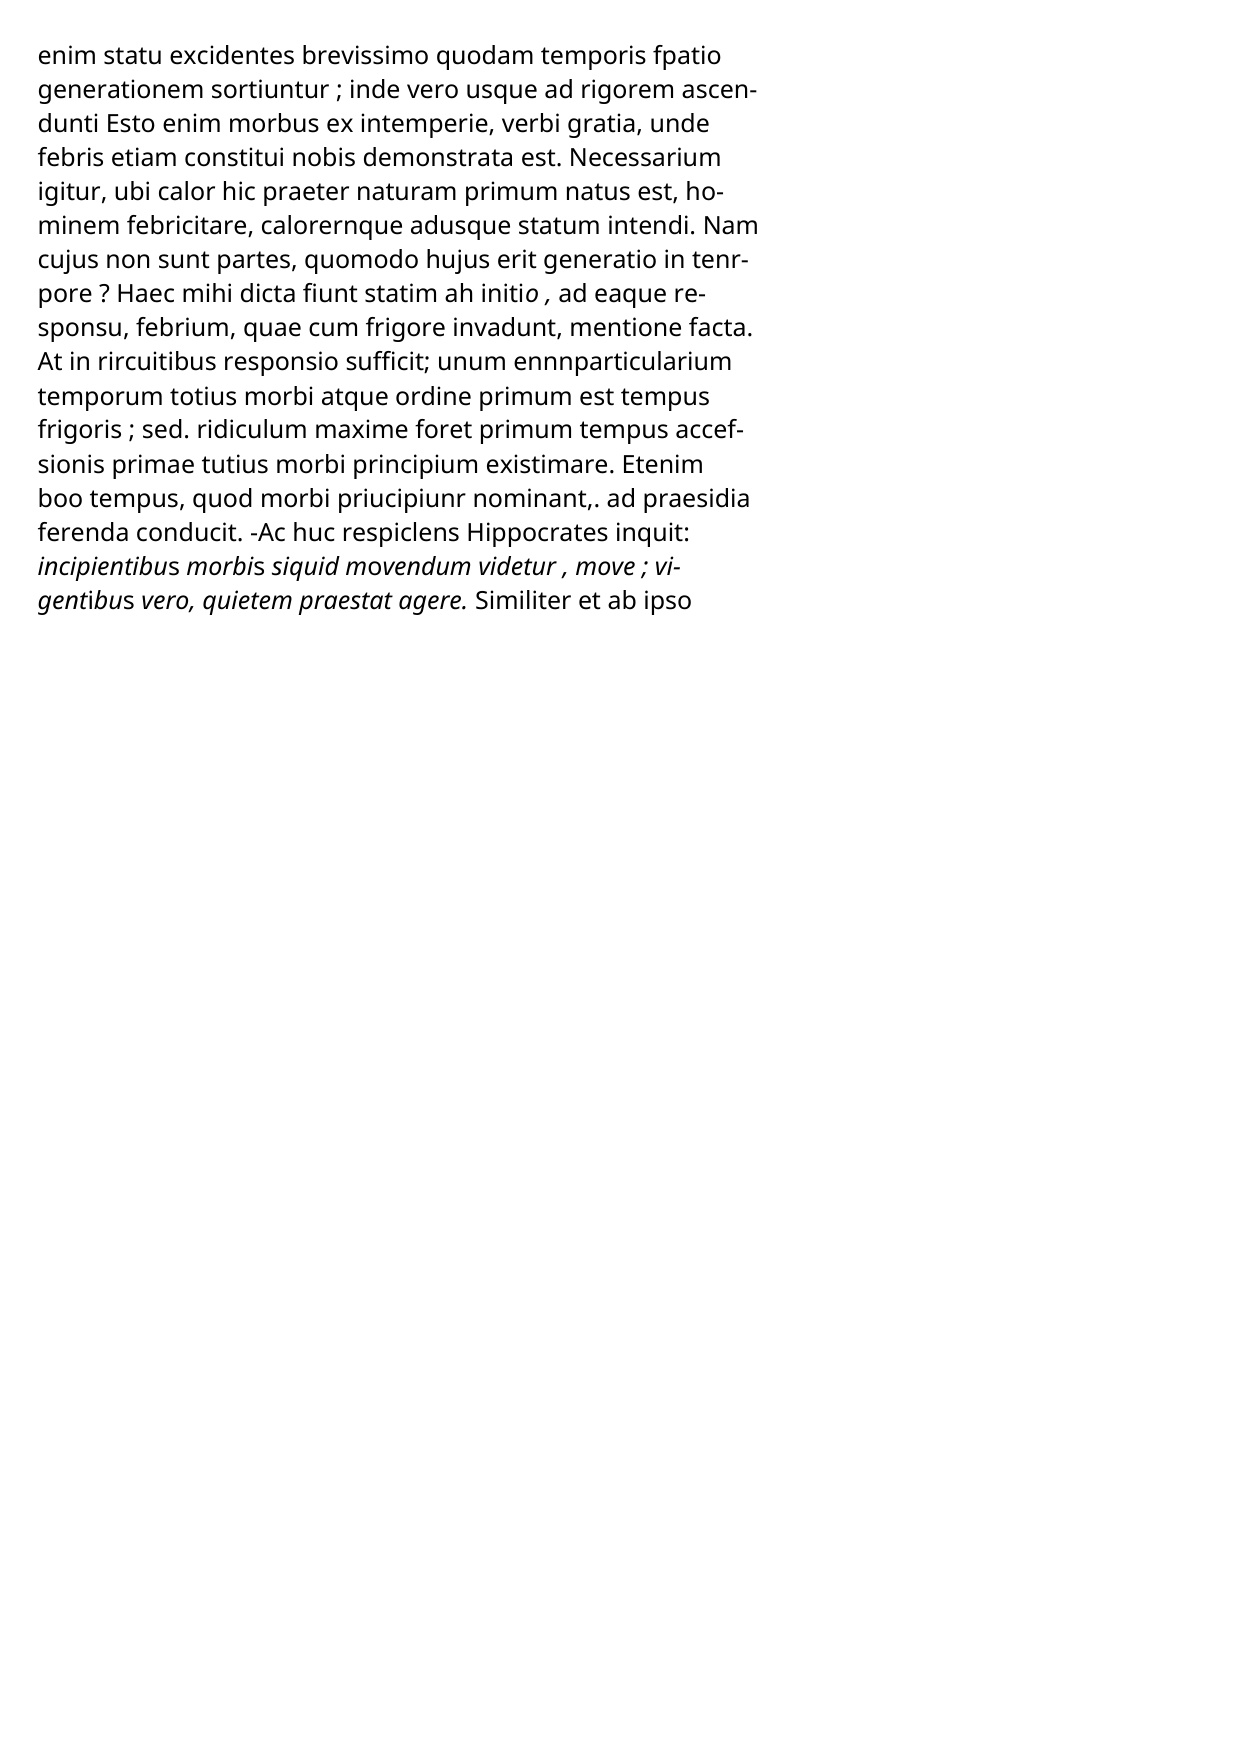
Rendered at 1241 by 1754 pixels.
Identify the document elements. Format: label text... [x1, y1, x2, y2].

text enim statu excidentes brevissimo quodam temporis fpatio generationem sortiuntur ; inde vero usque ad rigorem ascen- dunti Esto enim morbus ex intemperie, verbi gratia, unde febris etiam constitui nobis demonstrata est. Necessarium igitur, ubi calor hic praeter naturam primum natus est, ho- minem febricitare, calorernque adusque statum intendi. Nam cujus non sunt partes, quomodo hujus erit generatio in tenr- pore ? Haec mihi dicta fiunt statim ah initio , ad eaque re- sponsu, febrium, quae cum frigore invadunt, mentione facta. At in rircuitibus responsio sufficit; unum ennnparticularium temporum totius morbi atque ordine primum est tempus frigoris ; sed. ridiculum maxime foret primum tempus accef- sionis primae tutius morbi principium existimare. Etenim boo tempus, quod morbi priucipiunr nominant,. ad praesidia ferenda conducit. -Ac huc respiclens Hippocrates inquit: incipientibus morbis siquid movendum videtur , move ; vi- gentibus vero, quietem praestat agere. Similiter et ab ipso [37, 37, 1203, 617]
